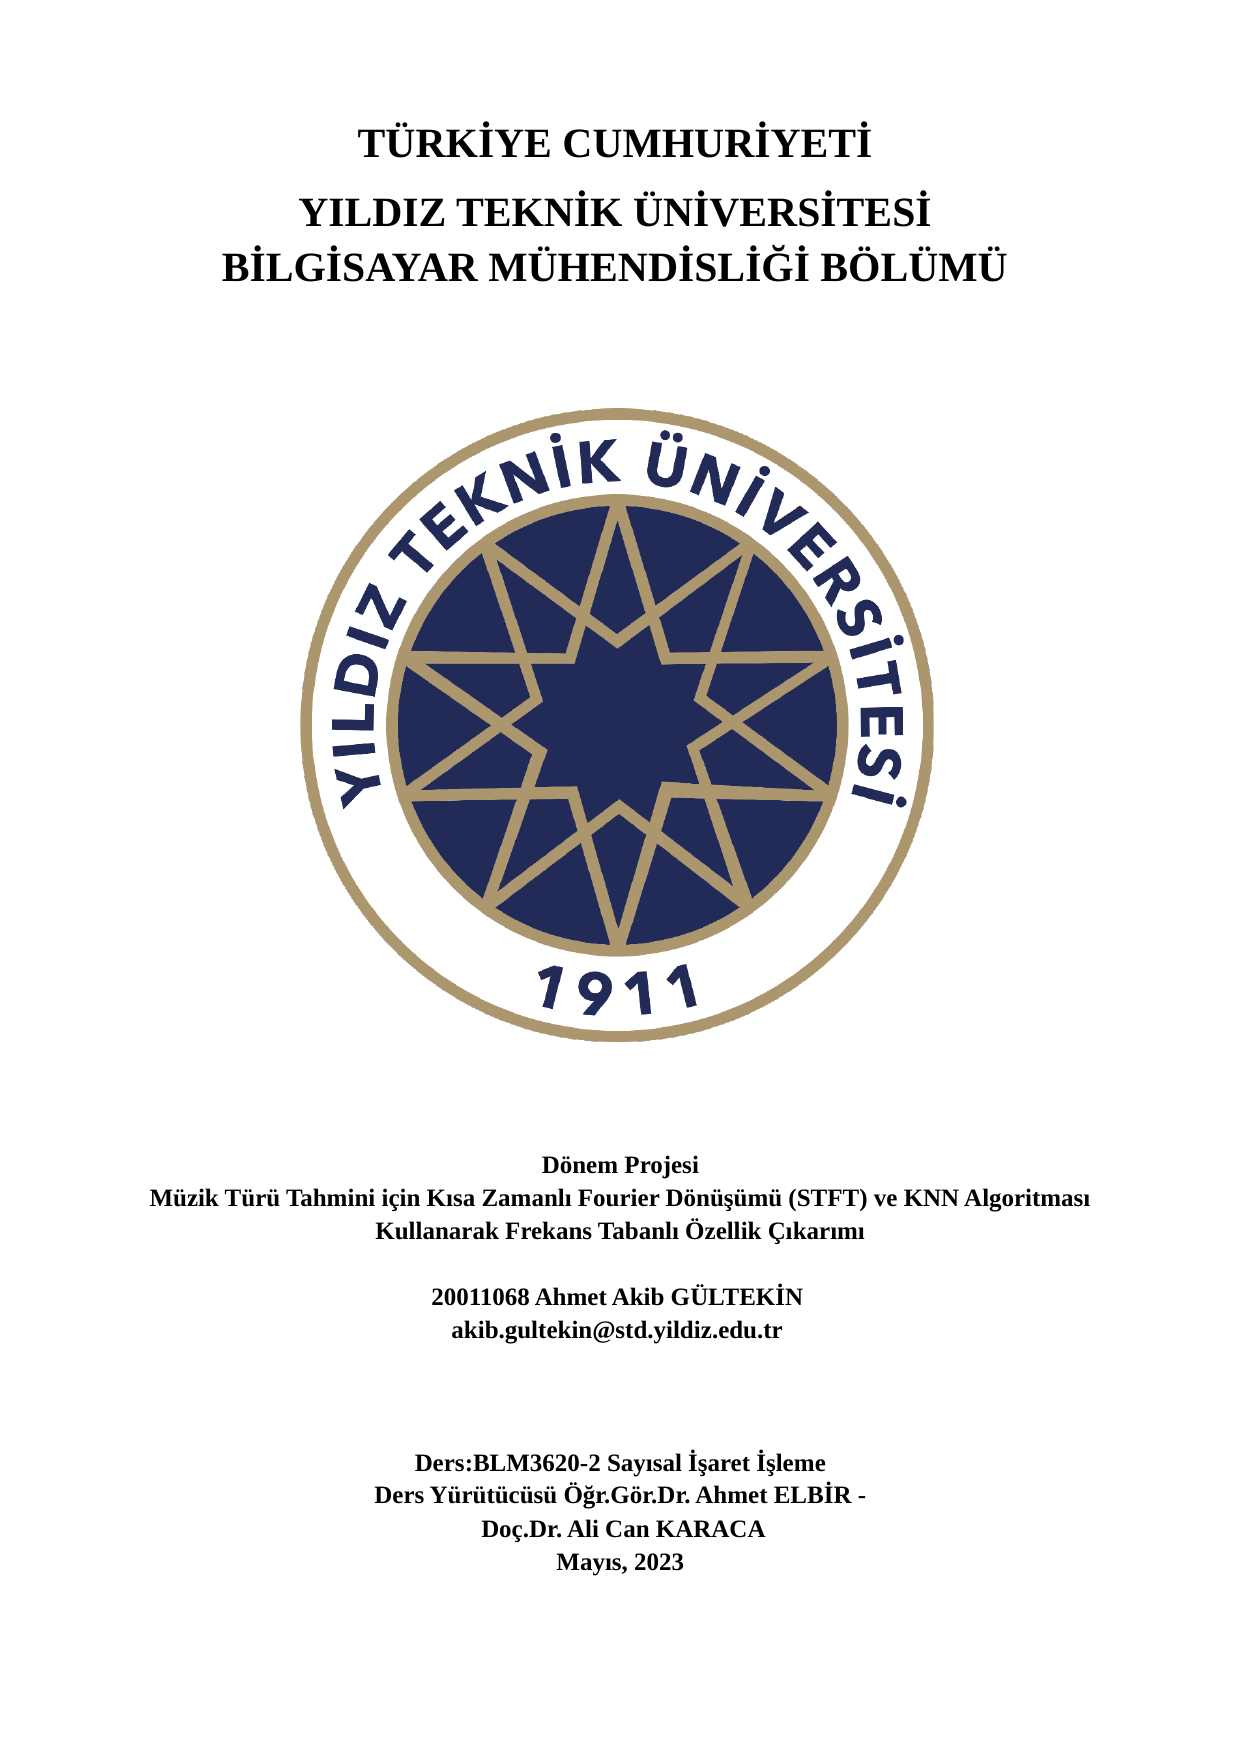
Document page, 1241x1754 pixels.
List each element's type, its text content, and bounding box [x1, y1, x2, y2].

text Mayıs, 2023 [118, 1547, 1122, 1575]
text TÜRKİYE CUMHURİYETİ [118, 118, 1122, 166]
text akib.gultekin@std.yildiz.edu.tr [118, 1316, 1122, 1344]
text Ders:BLM3620-2 Sayısal İşaret İşleme [118, 1448, 1122, 1476]
text Dönem Projesi [118, 1150, 1122, 1179]
text Doç.Dr. Ali Can KARACA [118, 1514, 1122, 1542]
text BİLGİSAYAR MÜHENDİSLİĞİ BÖLÜMÜ [118, 243, 1122, 291]
picture [300, 408, 934, 1042]
text Ders Yürütücüsü Öğr.Gör.Dr. Ahmet ELBİR - [118, 1481, 1122, 1509]
text Müzik Türü Tahmini için Kısa Zamanlı Fourier Dönüşümü (STFT) ve KNN Algoritması Kullanarak Frekans Tabanlı Özellik Çıkarımı [118, 1183, 1122, 1245]
text YILDIZ TEKNİK ÜNİVERSİTESİ [118, 188, 1122, 236]
text 20011068 Ahmet Akib GÜLTEKİN [118, 1282, 1122, 1311]
